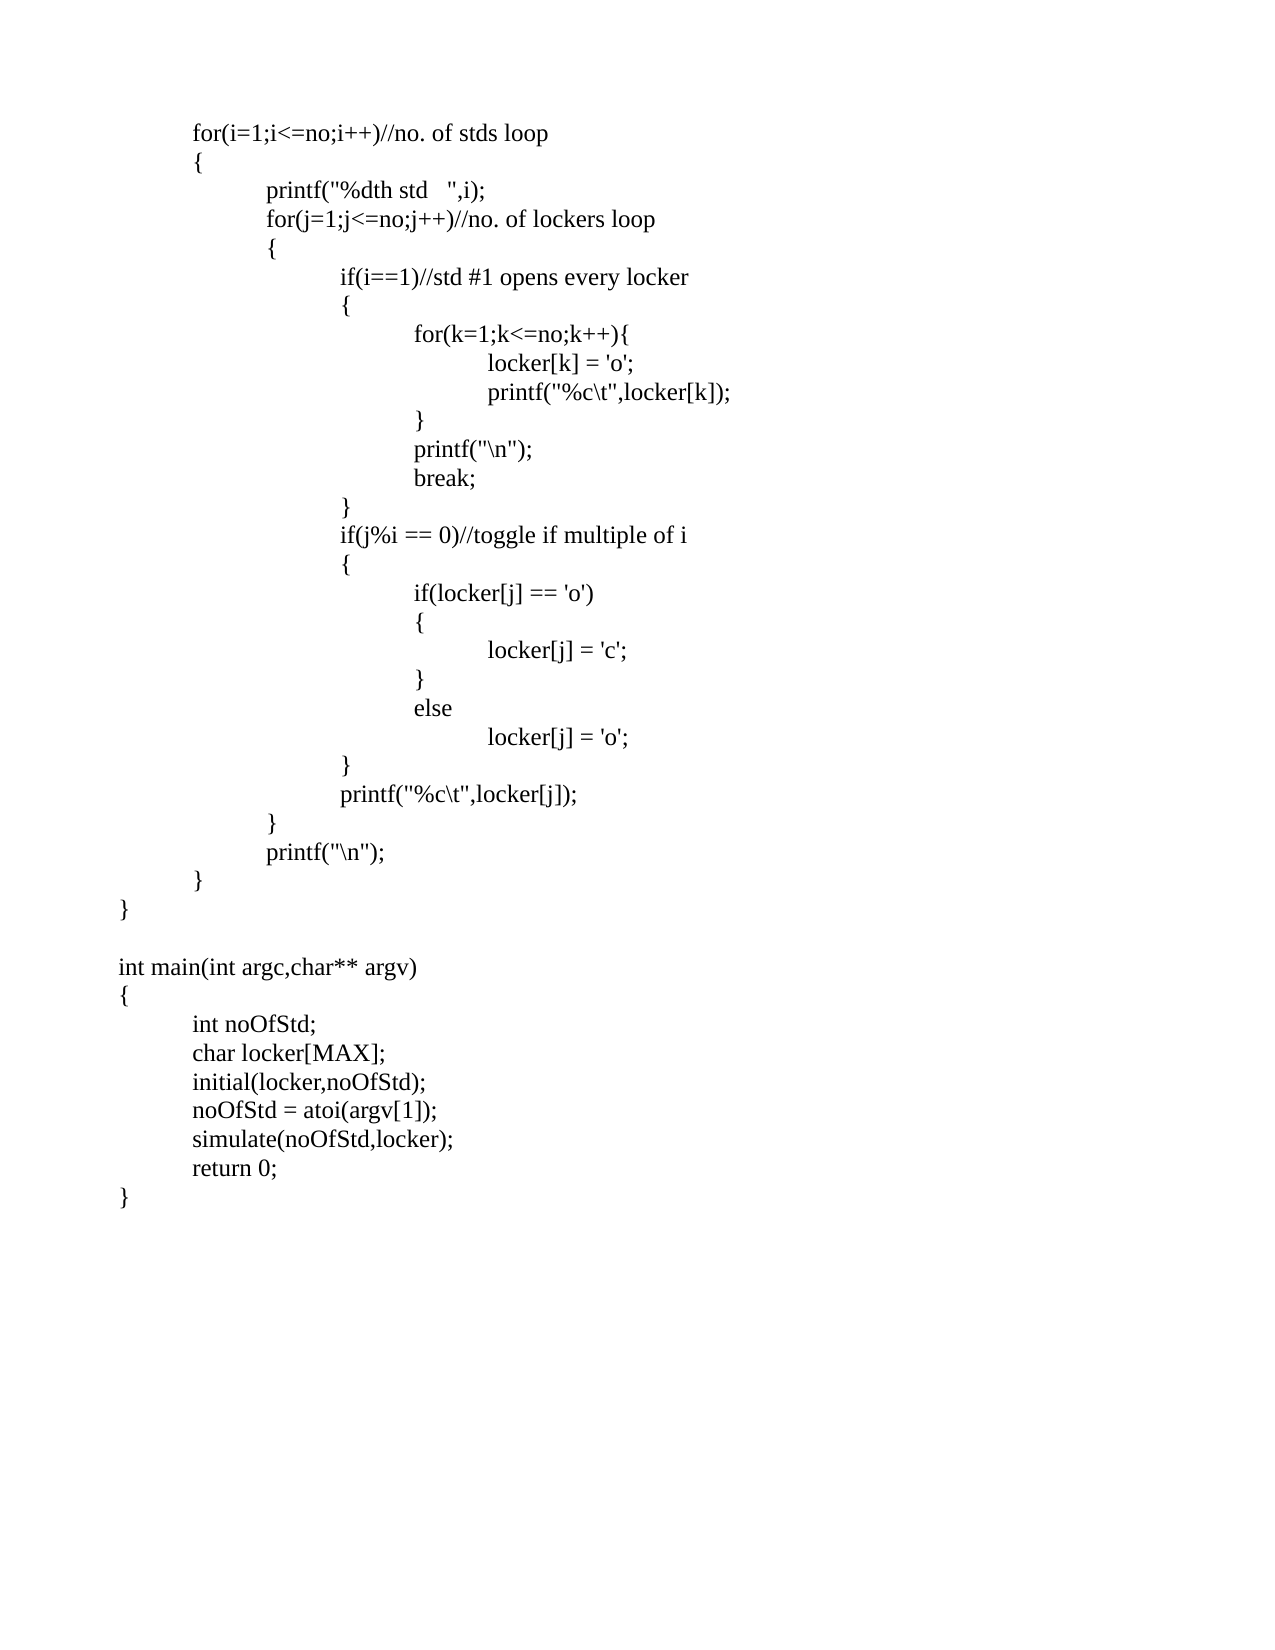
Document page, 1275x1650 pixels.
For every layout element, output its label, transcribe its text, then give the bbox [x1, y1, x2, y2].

text noOfStd = atoi(argv[1]); [118, 1096, 1157, 1124]
text if(j%i == 0)//toggle if multiple of i [118, 521, 1157, 549]
text printf("%dth std ",i); [118, 176, 1157, 204]
text for(j=1;j<=no;j++)//no. of lockers loop [118, 204, 1157, 233]
text printf("\n"); [118, 837, 1157, 866]
text } [118, 866, 1157, 894]
text { [118, 233, 1157, 262]
text { [118, 549, 1157, 578]
text else [118, 693, 1157, 722]
text if(i==1)//std #1 opens every locker [118, 262, 1157, 291]
text } [118, 894, 1157, 923]
text break; [118, 463, 1157, 492]
text { [118, 607, 1157, 636]
text locker[k] = 'o'; [118, 348, 1157, 377]
text } [118, 808, 1157, 837]
text printf("\n"); [118, 434, 1157, 463]
text } [118, 664, 1157, 693]
text printf("%c\t",locker[j]); [118, 779, 1157, 808]
text locker[j] = 'o'; [118, 722, 1157, 751]
text } [118, 492, 1157, 521]
text locker[j] = 'c'; [118, 636, 1157, 664]
text } [118, 406, 1157, 434]
text return 0; [118, 1153, 1157, 1182]
text printf("%c\t",locker[k]); [118, 377, 1157, 406]
text int main(int argc,char** argv) [118, 952, 1157, 981]
text int noOfStd; [118, 1009, 1157, 1038]
text } [118, 751, 1157, 779]
text if(locker[j] == 'o') [118, 578, 1157, 607]
text { [118, 291, 1157, 319]
text simulate(noOfStd,locker); [118, 1124, 1157, 1153]
text initial(locker,noOfStd); [118, 1067, 1157, 1096]
text for(i=1;i<=no;i++)//no. of stds loop [118, 118, 1157, 147]
text { [118, 981, 1157, 1009]
text for(k=1;k<=no;k++){ [118, 319, 1157, 348]
text { [118, 147, 1157, 176]
text } [118, 1182, 1157, 1211]
text char locker[MAX]; [118, 1038, 1157, 1067]
